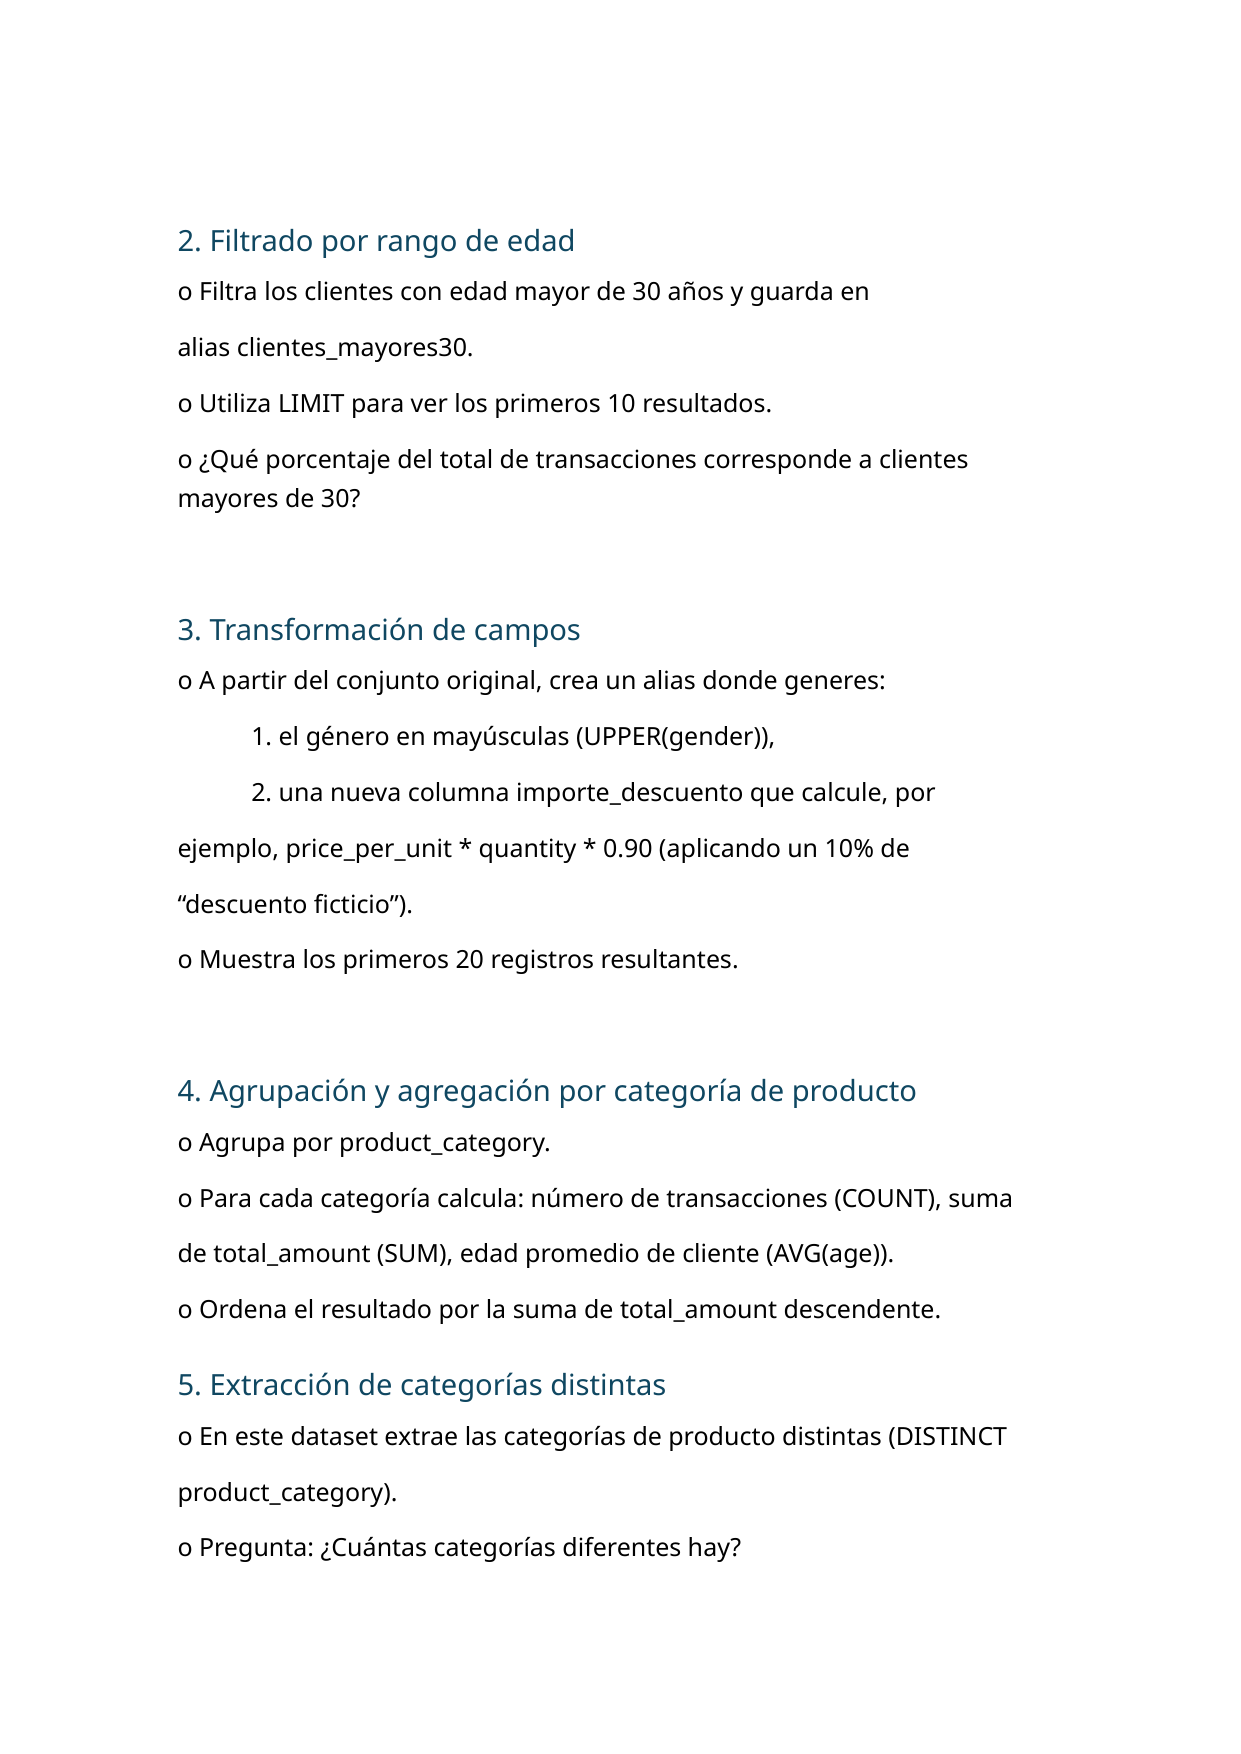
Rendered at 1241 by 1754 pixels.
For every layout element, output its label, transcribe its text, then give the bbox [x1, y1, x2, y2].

subtitle 4. Agrupación y agregación por categoría de producto [177, 1071, 1063, 1110]
text o ¿Qué porcentaje del total de transacciones corresponde a clientes mayores de 30? [177, 442, 1063, 515]
text o Para cada categoría calcula: número de transacciones (COUNT), suma [177, 1180, 1063, 1214]
text o Muestra los primeros 20 registros resultantes. [177, 942, 1063, 976]
text product_category). [177, 1474, 1063, 1508]
text o Filtra los clientes con edad mayor de 30 años y guarda en [177, 274, 1063, 308]
text o A partir del conjunto original, crea un alias donde generes: [177, 663, 1063, 697]
text 1. el género en mayúsculas (UPPER(gender)), [177, 719, 1063, 753]
text ejemplo, price_per_unit * quantity * 0.90 (aplicando un 10% de [177, 831, 1063, 864]
text o Agrupa por product_category. [177, 1124, 1063, 1158]
text o Utiliza LIMIT para ver los primeros 10 resultados. [177, 386, 1063, 420]
text o En este dataset extrae las categorías de producto distintas (DISTINCT [177, 1418, 1063, 1452]
text 2. una nueva columna importe_descuento que calcule, por [177, 775, 1063, 809]
text o Pregunta: ¿Cuántas categorías diferentes hay? [177, 1530, 1063, 1564]
subtitle 3. Transformación de campos [177, 609, 1063, 649]
text “descuento ficticio”). [177, 886, 1063, 920]
subtitle 2. Filtrado por rango de edad [177, 220, 1063, 260]
text o Ordena el resultado por la suma de total_amount descendente. [177, 1292, 1063, 1326]
text de total_amount (SUM), edad promedio de cliente (AVG(age)). [177, 1236, 1063, 1270]
subtitle 5. Extracción de categorías distintas [177, 1364, 1063, 1404]
text alias clientes_mayores30. [177, 330, 1063, 364]
